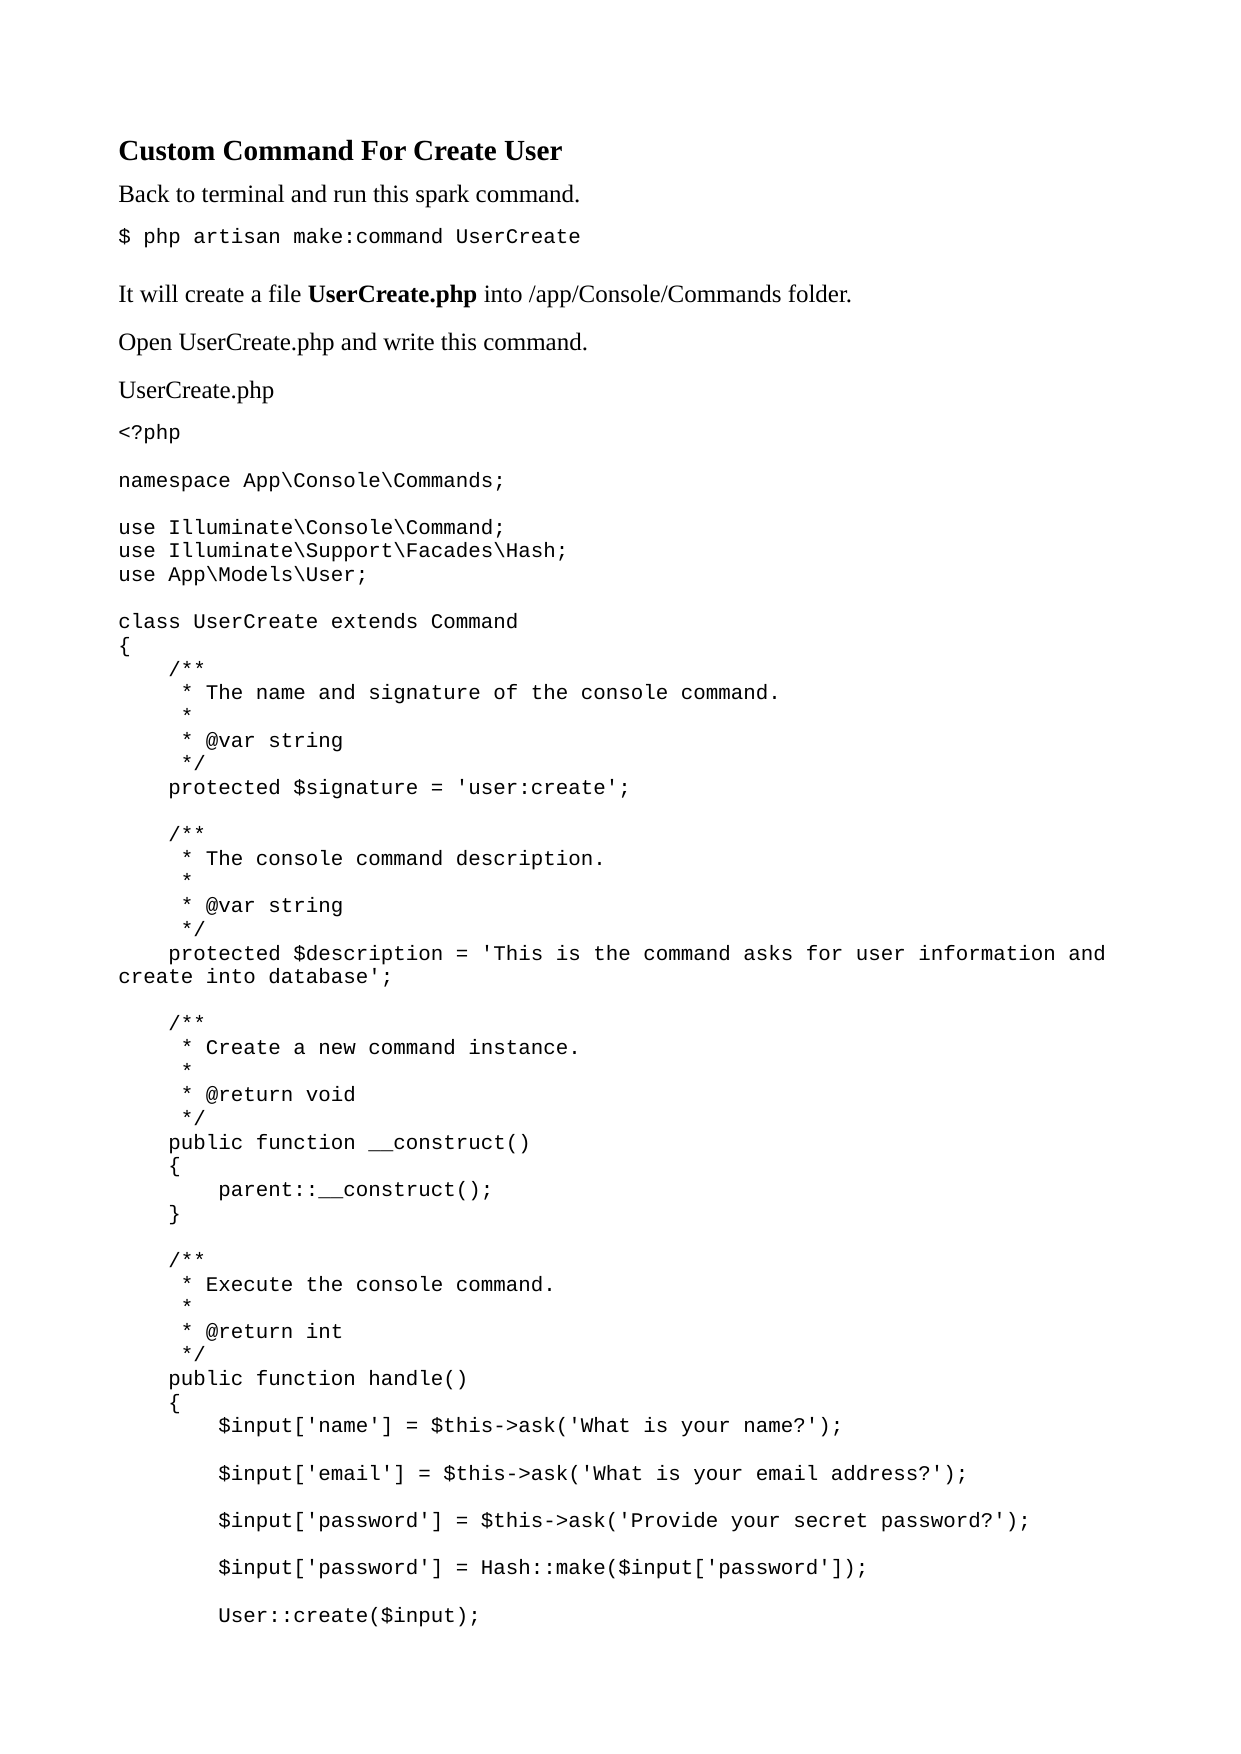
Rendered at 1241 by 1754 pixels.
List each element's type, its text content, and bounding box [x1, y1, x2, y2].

text use App\Models\User; [118, 564, 1122, 588]
text public function handle() [118, 1368, 1122, 1392]
text * [118, 1297, 1122, 1321]
text */ [118, 753, 1122, 777]
text * The console command description. [118, 848, 1122, 872]
text /** [118, 824, 1122, 848]
text * @var string [118, 895, 1122, 919]
text } [118, 1203, 1122, 1226]
text /** [118, 1013, 1122, 1037]
text <?php [118, 422, 1122, 446]
text protected $signature = 'user:create'; [118, 777, 1122, 801]
text parent::__construct(); [118, 1179, 1122, 1203]
text $input['name'] = $this->ask('What is your name?'); [118, 1415, 1122, 1439]
text * @var string [118, 730, 1122, 753]
text * [118, 1061, 1122, 1084]
text $input['email'] = $this->ask('What is your email address?'); [118, 1463, 1122, 1486]
text use Illuminate\Support\Facades\Hash; [118, 541, 1122, 564]
text $ php artisan make:command UserCreate [118, 226, 1122, 250]
text Open UserCreate.php and write this command. [118, 327, 1122, 356]
text /** [118, 1250, 1122, 1273]
text * The name and signature of the console command. [118, 682, 1122, 706]
text ​ [118, 801, 1122, 824]
text User::create($input); [118, 1604, 1122, 1628]
text public function __construct() [118, 1132, 1122, 1155]
text ​ [118, 493, 1122, 517]
text * [118, 706, 1122, 730]
text */ [118, 1344, 1122, 1368]
text $input['password'] = Hash::make($input['password']); [118, 1557, 1122, 1581]
text ​ [118, 1581, 1122, 1604]
text class UserCreate extends Command [118, 611, 1122, 635]
text namespace App\Console\Commands; [118, 469, 1122, 493]
text * Execute the console command. [118, 1273, 1122, 1297]
text * [118, 872, 1122, 895]
text $input['password'] = $this->ask('Provide your secret password?'); [118, 1510, 1122, 1534]
text ​ [118, 990, 1122, 1013]
text use Illuminate\Console\Command; [118, 517, 1122, 541]
text { [118, 1155, 1122, 1179]
subtitle Custom Command For Create User [118, 133, 1122, 166]
text ​ [118, 446, 1122, 469]
text * @return int [118, 1321, 1122, 1344]
text { [118, 635, 1122, 659]
text * Create a new command instance. [118, 1037, 1122, 1061]
text It will create a file UserCreate.php into /app/Console/Commands folder. [118, 279, 1122, 308]
text Back to terminal and run this spark command. [118, 179, 1122, 207]
text */ [118, 919, 1122, 942]
text */ [118, 1108, 1122, 1132]
text protected $description = 'This is the command asks for user information and create into database'; [118, 942, 1122, 990]
text UserCreate.php [118, 375, 1122, 403]
text ​ [118, 1534, 1122, 1557]
text ​ [118, 1439, 1122, 1463]
text { [118, 1392, 1122, 1415]
text /** [118, 659, 1122, 682]
text * @return void [118, 1084, 1122, 1108]
text ​ [118, 588, 1122, 611]
text ​ [118, 1226, 1122, 1250]
text ​ [118, 1486, 1122, 1510]
